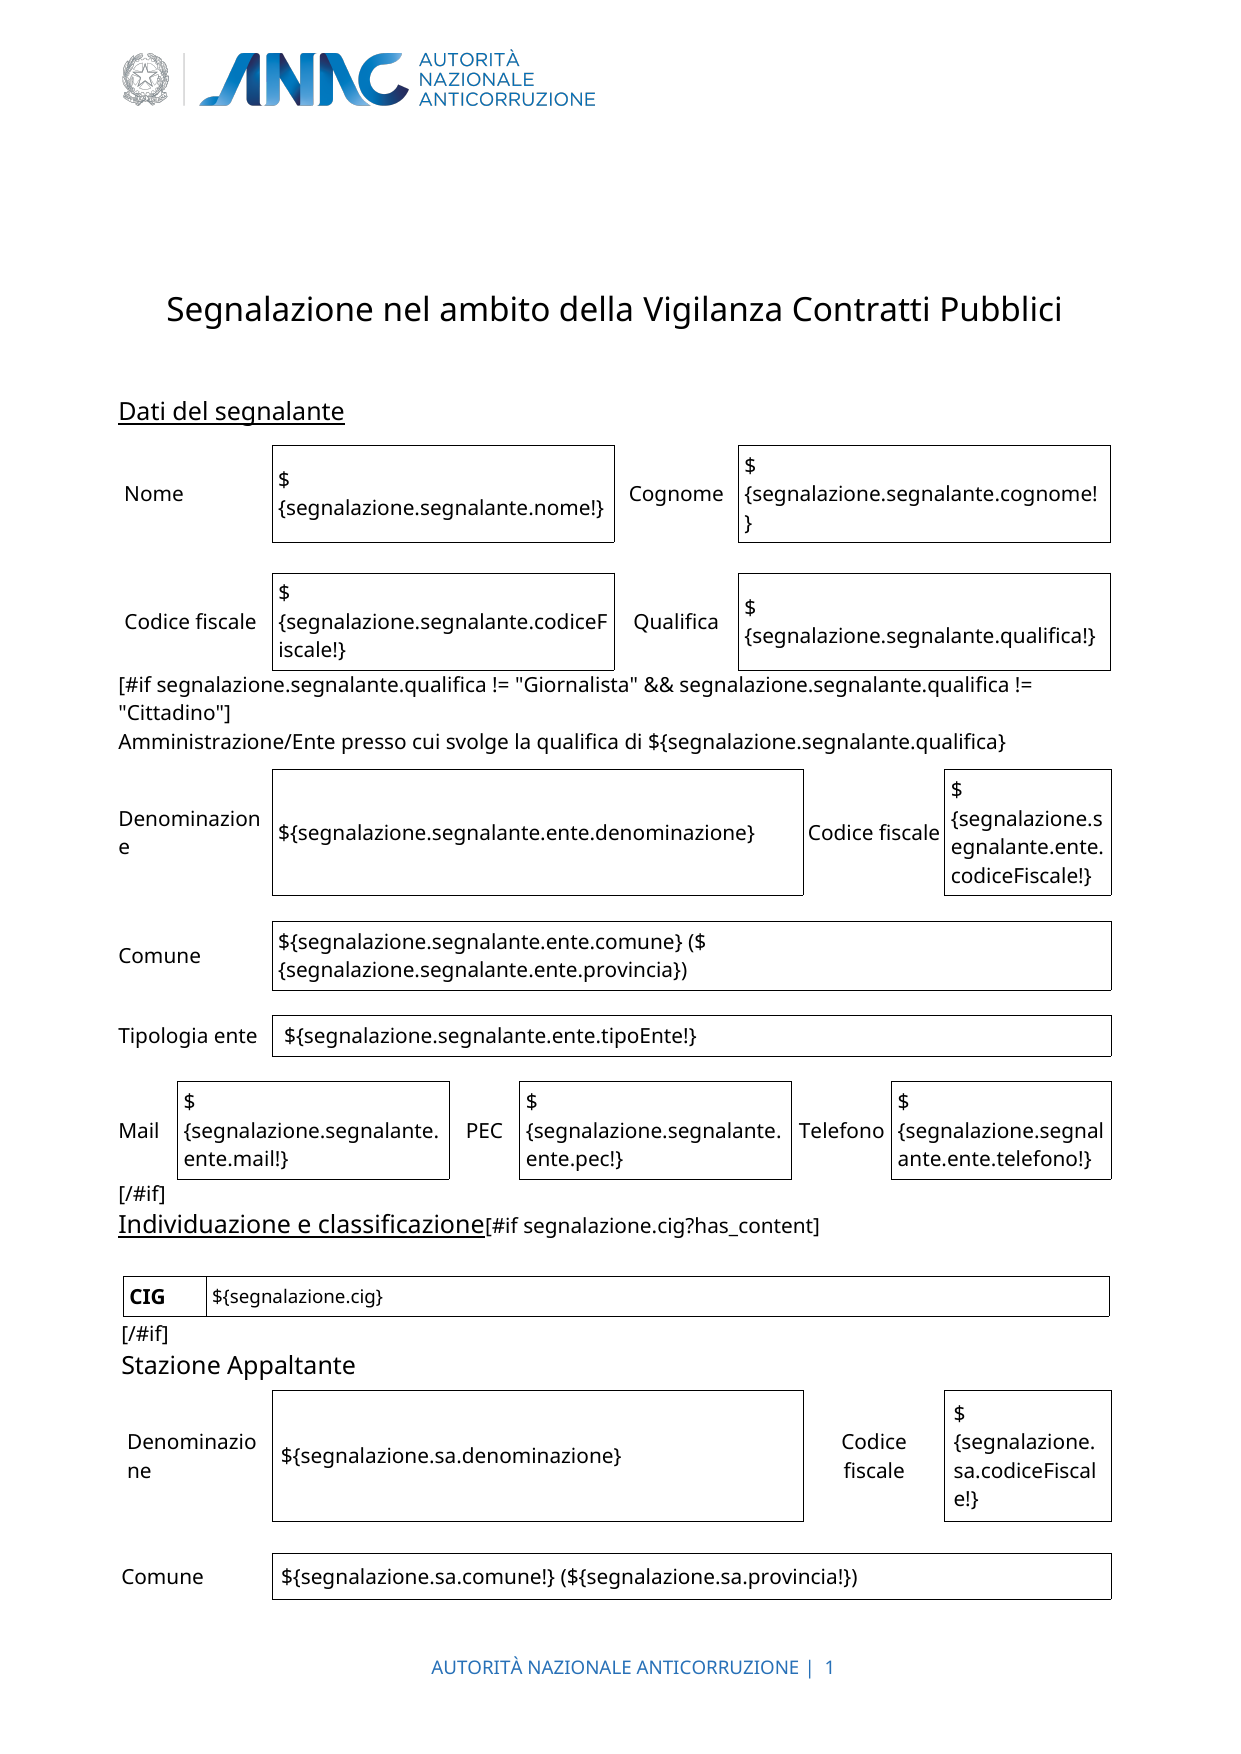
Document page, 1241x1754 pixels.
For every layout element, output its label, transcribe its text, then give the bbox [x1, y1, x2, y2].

table_header ${segnalazione.sa.comune!} (${segnalazione.sa.provincia!}) [273, 1554, 1111, 1599]
table_header ${segnalazione.segnalante.ente.codiceFiscale!} [945, 770, 1111, 895]
text [/#if] [118, 1179, 1111, 1207]
table_header ${segnalazione.segnalante.ente.comune} (${segnalazione.segnalante.ente.provincia}) [273, 922, 1111, 989]
table_header Nome [118, 445, 272, 542]
table_header ${segnalazione.segnalante.ente.pec!} [520, 1082, 791, 1178]
table_header Telefono [792, 1081, 891, 1178]
table_header Tipologia ente [118, 1015, 272, 1056]
text Dati del segnalante [118, 394, 1111, 428]
table_header Mail [118, 1081, 177, 1178]
table_header ${segnalazione.segnalante.ente.telefono!} [892, 1082, 1111, 1178]
table_header Codice fiscale [118, 573, 272, 670]
table_header Denominazione [118, 769, 272, 895]
text Individuazione e classificazione[#if segnalazione.cig?has_content] [118, 1207, 1111, 1241]
table_header CIG [124, 1277, 206, 1316]
table_header ${segnalazione.segnalante.ente.tipoEnte!} [273, 1016, 1111, 1056]
table_header Codice fiscale [804, 1390, 944, 1521]
picture [122, 49, 595, 106]
table_header ${segnalazione.sa.denominazione} [273, 1391, 803, 1521]
table_header Qualifica [615, 573, 738, 670]
text Stazione Appaltante [118, 1347, 1111, 1384]
text Amministrazione/Ente presso cui svolge la qualifica di ${segnalazione.segnalante.qualifica} [118, 727, 1111, 755]
table_header PEC [450, 1081, 519, 1178]
text Segnalazione nel ambito della Vigilanza Contratti Pubblici [118, 286, 1111, 331]
text [/#if] [118, 1316, 1111, 1347]
table_header ${segnalazione.segnalante.ente.denominazione} [273, 770, 803, 895]
table_header ${segnalazione.segnalante.ente.mail!} [178, 1082, 449, 1178]
table_header Comune [118, 921, 272, 989]
table_header ${segnalazione.segnalante.nome!} [273, 446, 614, 542]
table_header ${segnalazione.segnalante.codiceFiscale!} [273, 574, 614, 670]
table_header ${segnalazione.segnalante.cognome!} [739, 446, 1110, 542]
table_header ${segnalazione.cig} [207, 1277, 1109, 1316]
table_header Cognome [615, 445, 738, 542]
table_header Codice fiscale [804, 769, 944, 895]
table_header Denominazione [118, 1390, 272, 1521]
table_header Comune [118, 1553, 272, 1599]
table_header ${segnalazione.segnalante.qualifica!} [739, 574, 1110, 670]
table_header ${segnalazione.sa.codiceFiscale!} [945, 1391, 1111, 1521]
text [#if segnalazione.segnalante.qualifica != "Giornalista" && segnalazione.segnalante.qualifica != "Cittadino"] [118, 670, 1111, 727]
